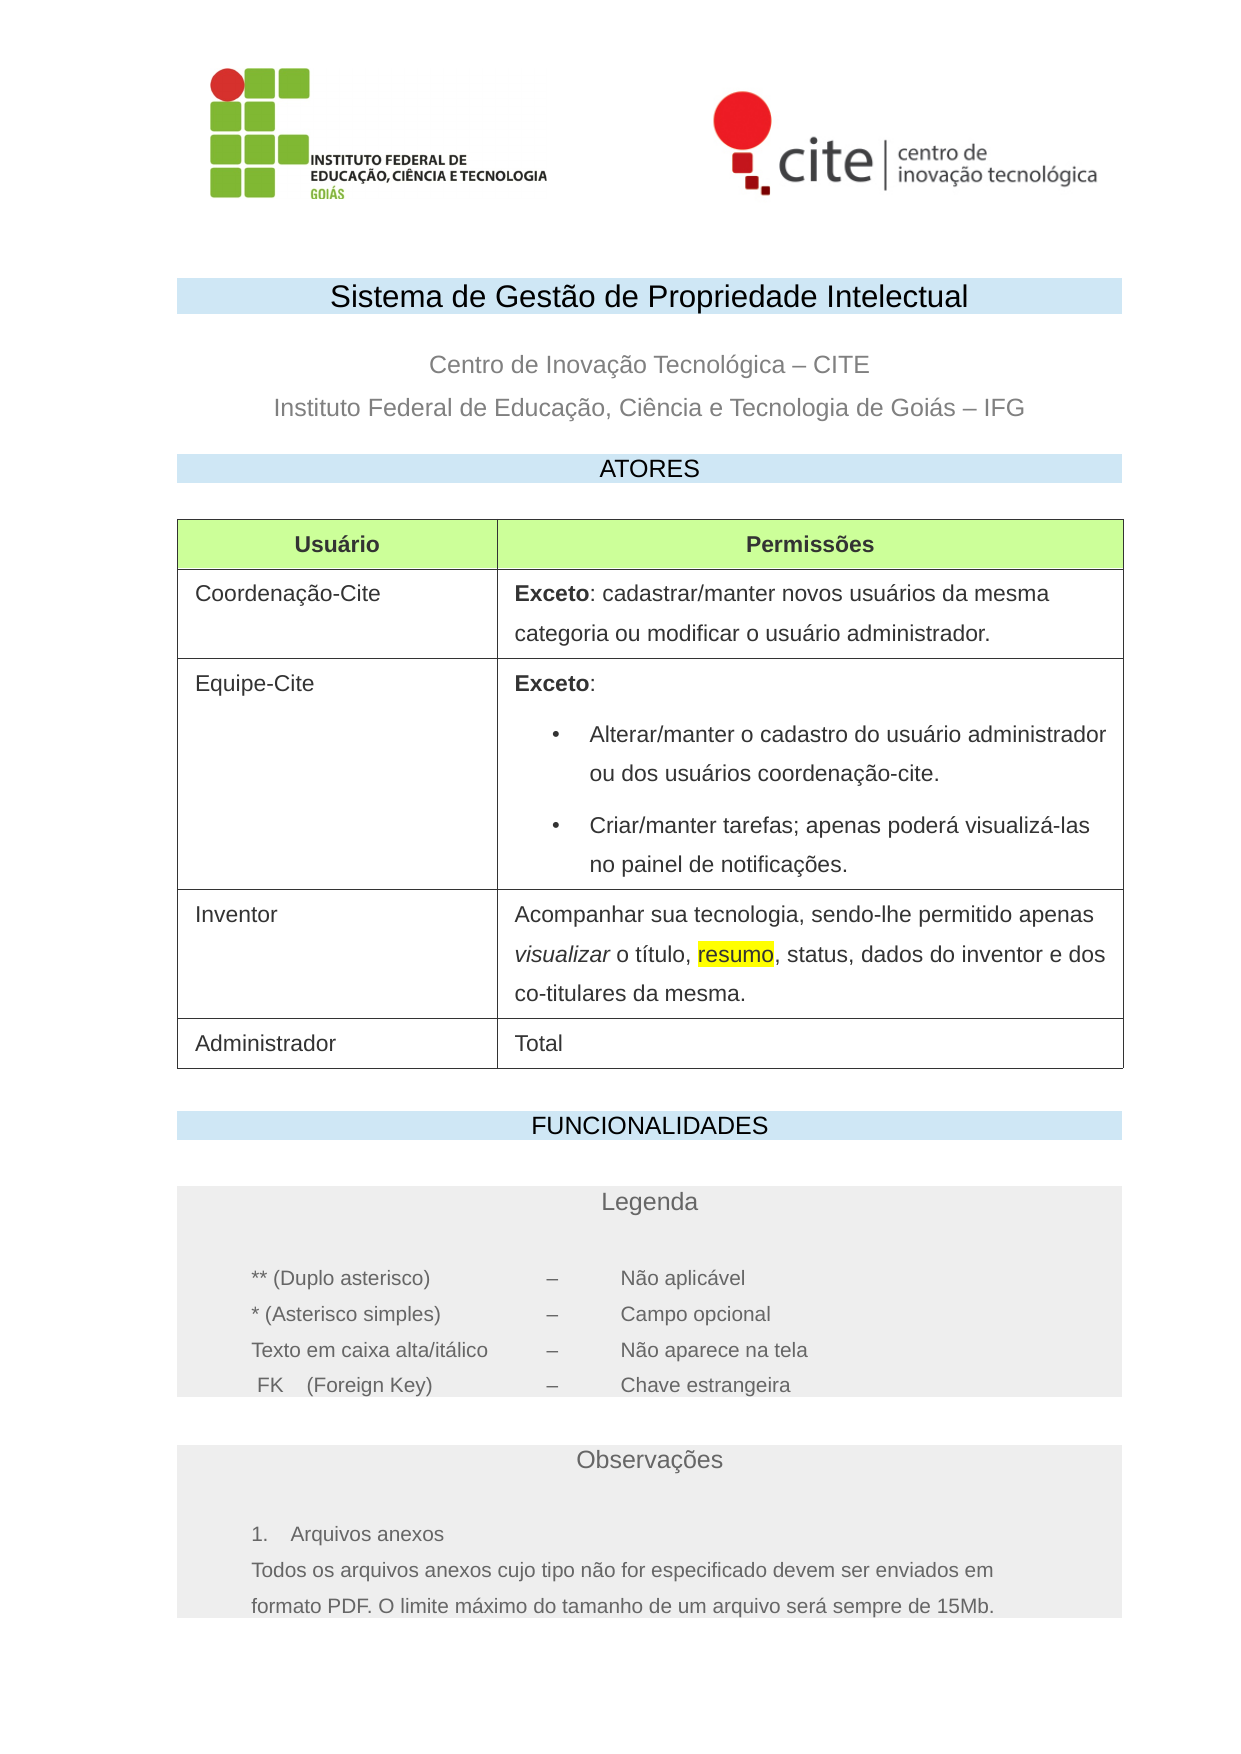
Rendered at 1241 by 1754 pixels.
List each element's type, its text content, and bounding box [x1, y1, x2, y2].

text Legenda [177, 1186, 1122, 1215]
text * (Asterisco simples) – Campo opcional [177, 1301, 1122, 1325]
text 1. Arquivos anexos [177, 1522, 1122, 1546]
text Sistema de Gestão de Propriedade Intelectual [177, 278, 1122, 314]
table_header Usuário [178, 520, 497, 568]
table_header Permissões [498, 520, 1123, 568]
text Centro de Inovação Tecnológica – CITE Instituto Federal de Educação, Ciência e Tecnologia de Goiás – IFG [177, 350, 1122, 422]
text Observações [177, 1445, 1122, 1510]
table_cell Administrador [178, 1019, 497, 1068]
table_cell Exceto: Alterar/manter o cadastro do usuário administrador ou dos usuários coordenação-cite. Criar/manter tarefas; apenas poderá visualizá-las no painel de notificações. [498, 659, 1123, 889]
table_cell Inventor [178, 890, 497, 1018]
table_cell Total [498, 1019, 1123, 1068]
table_cell Exceto: cadastrar/manter novos usuários da mesma categoria ou modificar o usuário administrador. [498, 570, 1123, 658]
picture [210, 68, 547, 199]
text Texto em caixa alta/itálico – Não aparece na tela [177, 1337, 1122, 1361]
text ** (Duplo asterisco) – Não aplicável [177, 1266, 1122, 1289]
table_cell Acompanhar sua tecnologia, sendo-lhe permitido apenas visualizar o título, resumo, status, dados do inventor e dos co-titulares da mesma. [498, 890, 1123, 1018]
table_cell Coordenação-Cite [178, 570, 497, 658]
text ATORES [177, 454, 1122, 483]
text FK (Foreign Key) – Chave estrangeira [177, 1373, 1122, 1397]
table_cell Equipe-Cite [178, 659, 497, 889]
text Todos os arquivos anexos cujo tipo não for especificado devem ser enviados em formato PDF. O limite máximo do tamanho de um arquivo será sempre de 15Mb. [177, 1558, 1122, 1618]
text FUNCIONALIDADES [177, 1111, 1122, 1140]
picture [688, 82, 1124, 206]
